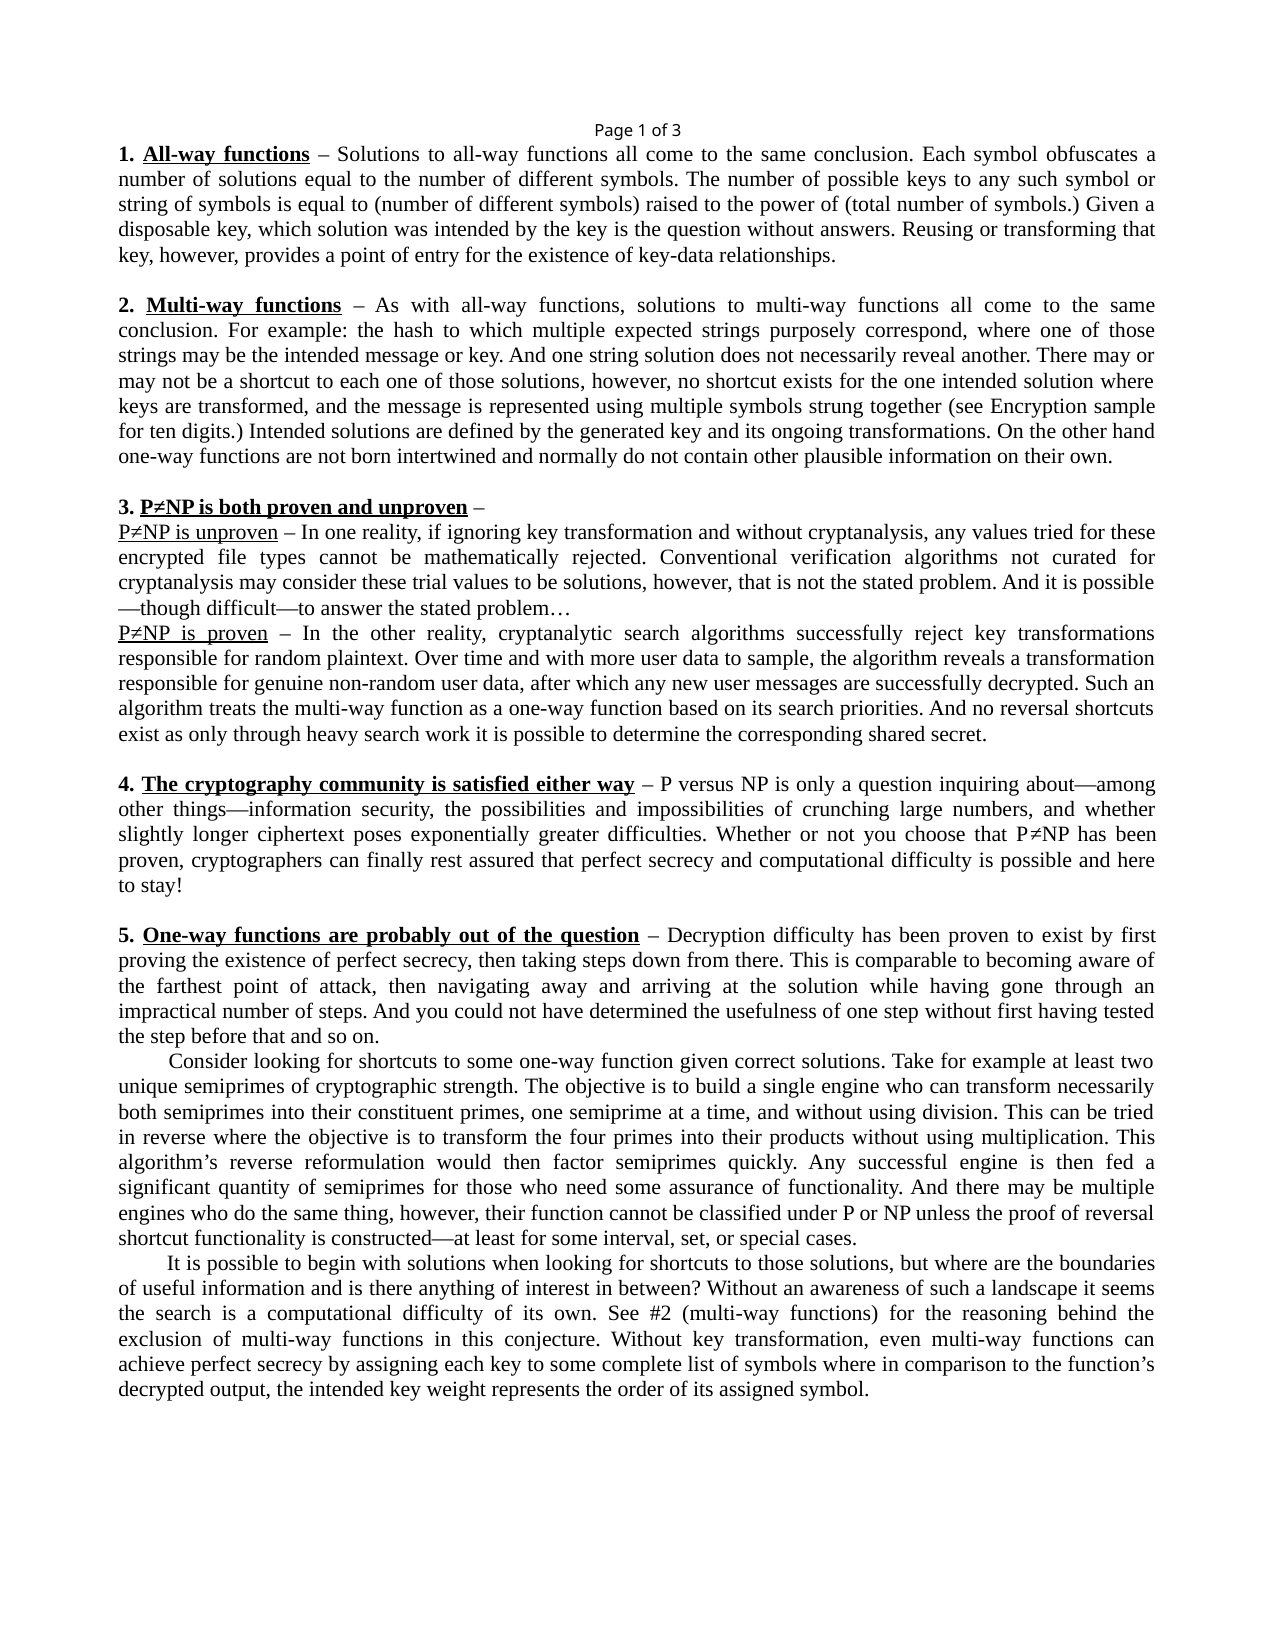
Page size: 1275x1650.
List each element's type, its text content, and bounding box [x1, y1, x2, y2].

text 1. All-way functions – Solutions to all-way functions all come to the same conclusion. Each symbol obfuscates a number of solutions equal to the number of different symbols. The number of possible keys to any such symbol or string of symbols is equal to (number of different symbols) raised to the power of (total number of symbols.) Given a disposable key, which solution was intended by the key is the question without answers. Reusing or transforming that key, however, provides a point of entry for the existence of key-data relationships. [118, 141, 1157, 267]
text 5. One-way functions are probably out of the question – Decryption difficulty has been proven to exist by first proving the existence of perfect secrecy, then taking steps down from there. This is comparable to becoming aware of the farthest point of attack, then navigating away and arriving at the solution while having gone through an impractical number of steps. And you could not have determined the usefulness of one step without first having tested the step before that and so on. [118, 922, 1157, 1048]
text P≠NP is proven – In the other reality, cryptanalytic search algorithms successfully reject key transformations responsible for random plaintext. Over time and with more user data to sample, the algorithm reveals a transformation responsible for genuine non-random user data, after which any new user messages are successfully decrypted. Such an algorithm treats the multi-way function as a one-way function based on its search priorities. And no reversal shortcuts exist as only through heavy search work it is possible to determine the corresponding shared secret. [118, 620, 1157, 746]
text Consider looking for shortcuts to some one-way function given correct solutions. Take for example at least two unique semiprimes of cryptographic strength. The objective is to build a single engine who can transform necessarily both semiprimes into their constituent primes, one semiprime at a time, and without using division. This can be tried in reverse where the objective is to transform the four primes into their products without using multiplication. This algorithm’s reverse reformulation would then factor semiprimes quickly. Any successful engine is then fed a significant quantity of semiprimes for those who need some assurance of functionality. And there may be multiple engines who do the same thing, however, their function cannot be classified under P or NP unless the proof of reversal shortcut functionality is constructed—at least for some interval, set, or special cases. [118, 1048, 1157, 1250]
text 3. P≠NP is both proven and unproven – [118, 494, 1157, 519]
text P≠NP is unproven – In one reality, if ignoring key transformation and without cryptanalysis, any values tried for these encrypted file types cannot be mathematically rejected. Conventional verification algorithms not curated for cryptanalysis may consider these trial values to be solutions, however, that is not the stated problem. And it is possible—though difficult—to answer the stated problem… [118, 519, 1157, 620]
text It is possible to begin with solutions when looking for shortcuts to those solutions, but where are the boundaries of useful information and is there anything of interest in between? Without an awareness of such a landscape it seems the search is a computational difficulty of its own. See #2 (multi-way functions) for the reasoning behind the exclusion of multi-way functions in this conjecture. Without key transformation, even multi-way functions can achieve perfect secrecy by assigning each key to some complete list of symbols where in comparison to the function’s decrypted output, the intended key weight represents the order of its assigned symbol. [118, 1250, 1157, 1401]
text 4. The cryptography community is satisfied either way – P versus NP is only a question inquiring about—among other things—information security, the possibilities and impossibilities of crunching large numbers, and whether slightly longer ciphertext poses exponentially greater difficulties. Whether or not you choose that P≠NP has been proven, cryptographers can finally rest assured that perfect secrecy and computational difficulty is possible and here to stay! [118, 771, 1157, 897]
text Page 1 of 3 [118, 118, 1157, 141]
text 2. Multi-way functions – As with all-way functions, solutions to multi-way functions all come to the same conclusion. For example: the hash to which multiple expected strings purposely correspond, where one of those strings may be the intended message or key. And one string solution does not necessarily reveal another. There may or may not be a shortcut to each one of those solutions, however, no shortcut exists for the one intended solution where keys are transformed, and the message is represented using multiple symbols strung together (see Encryption sample for ten digits.) Intended solutions are defined by the generated key and its ongoing transformations. On the other hand one-way functions are not born intertwined and normally do not contain other plausible information on their own. [118, 292, 1157, 468]
